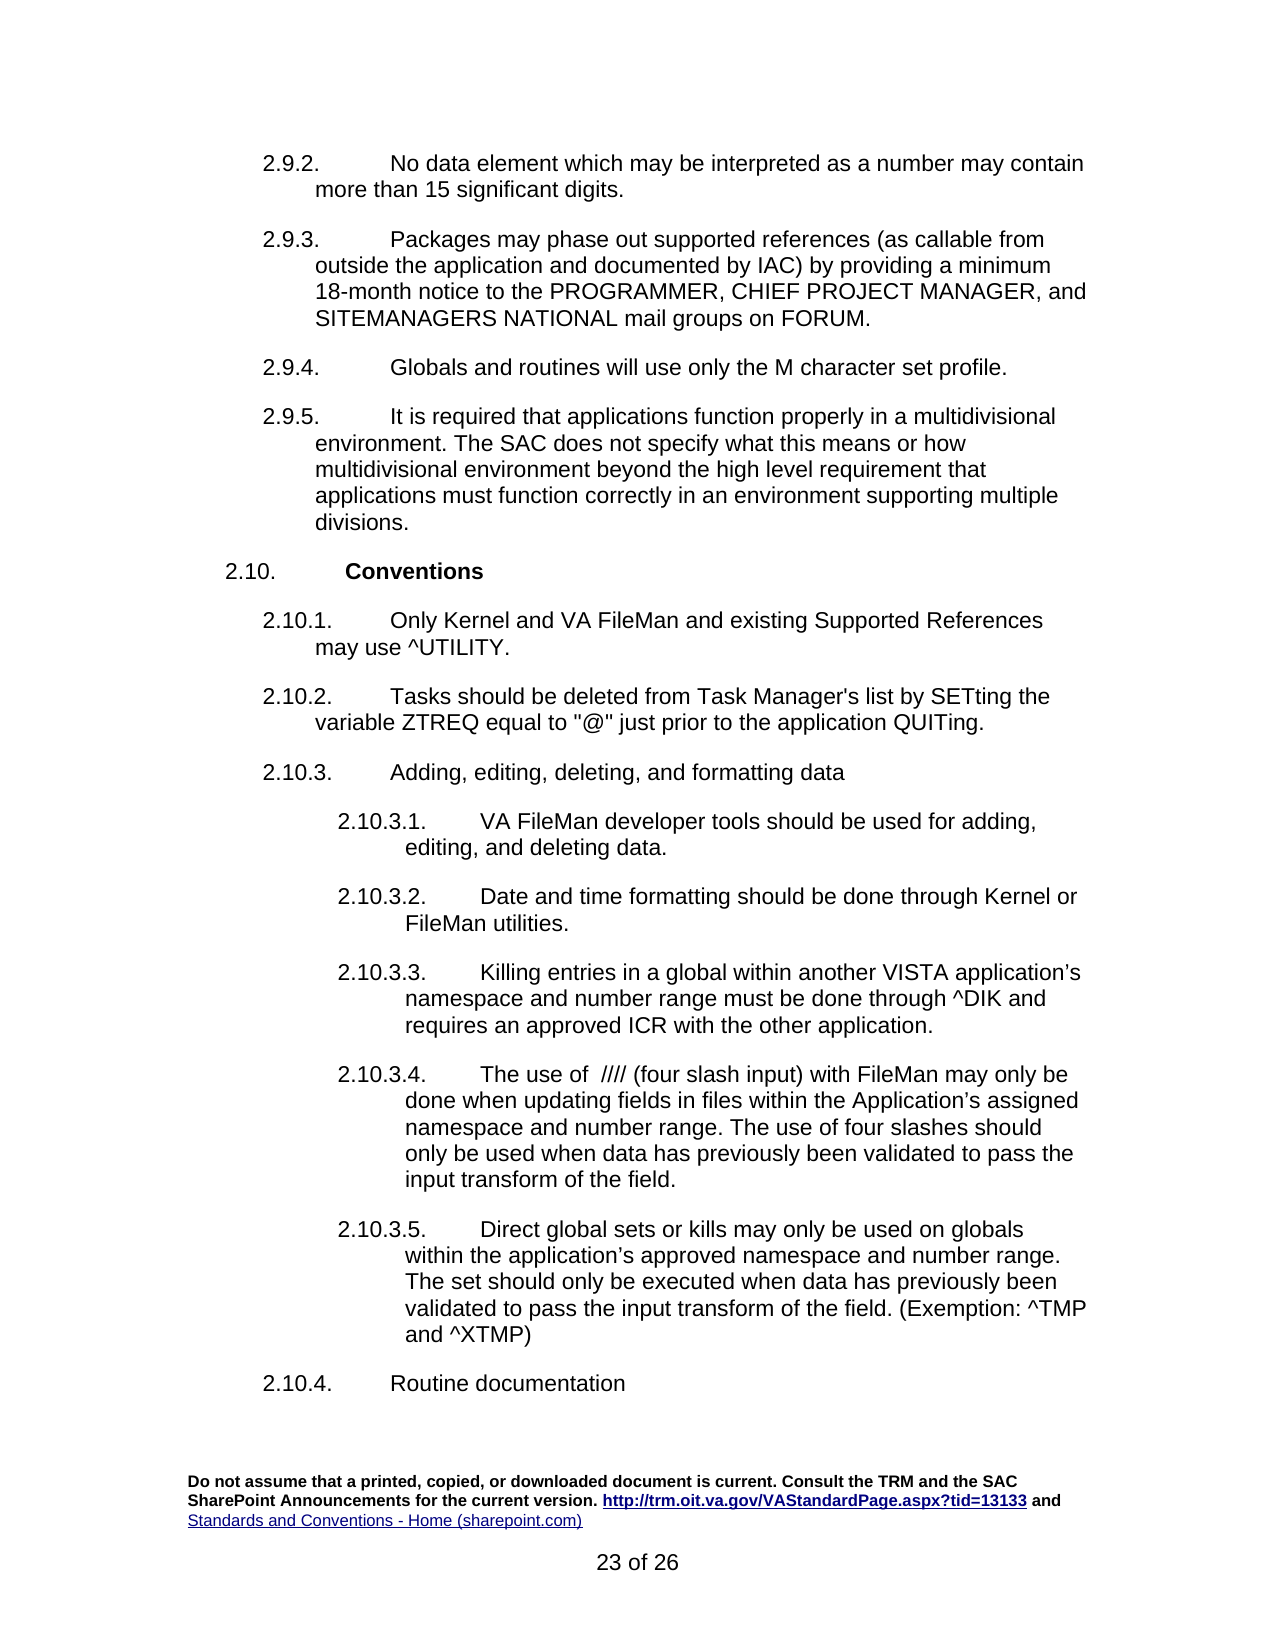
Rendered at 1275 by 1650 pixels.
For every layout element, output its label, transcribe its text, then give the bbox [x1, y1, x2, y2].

list The use of //// (four slash input) with FileMan may only be done when updating fields in files within the Application’s assigned namespace and number range. The use of four slashes should only be used when data has previously been validated to pass the input transform of the field. [337, 1061, 1087, 1193]
list Globals and routines will use only the M character set profile. [262, 354, 1087, 380]
list Packages may phase out supported references (as callable from outside the application and documented by IAC) by providing a minimum 18-month notice to the PROGRAMMER, CHIEF PROJECT MANAGER, and SITEMANAGERS NATIONAL mail groups on FORUM. [262, 226, 1087, 331]
list Date and time formatting should be done through Kernel or FileMan utilities. [337, 883, 1087, 936]
list No data element which may be interpreted as a number may contain more than 15 significant digits. [262, 150, 1087, 203]
list Killing entries in a global within another VISTA application’s namespace and number range must be done through ^DIK and requires an approved ICR with the other application. [337, 959, 1087, 1038]
list It is required that applications function properly in a multidivisional environment. The SAC does not specify what this means or how multidivisional environment beyond the high level requirement that applications must function correctly in an environment supporting multiple divisions. [262, 403, 1087, 535]
list VA FileMan developer tools should be used for adding, editing, and deleting data. [337, 808, 1087, 860]
list Only Kernel and VA FileMan and existing Supported References may use ^UTILITY. [262, 607, 1087, 660]
list Direct global sets or kills may only be used on globals within the application’s approved namespace and number range. The set should only be executed when data has previously been validated to pass the input transform of the field. (Exemption: ^TMP and ^XTMP) [337, 1216, 1087, 1347]
list Routine documentation [262, 1370, 1087, 1397]
list Adding, editing, deleting, and formatting data [262, 758, 1087, 785]
list Conventions [225, 558, 1087, 584]
list Tasks should be deleted from Task Manager's list by SETting the variable ZTREQ equal to "@" just prior to the application QUITing. [262, 683, 1087, 736]
